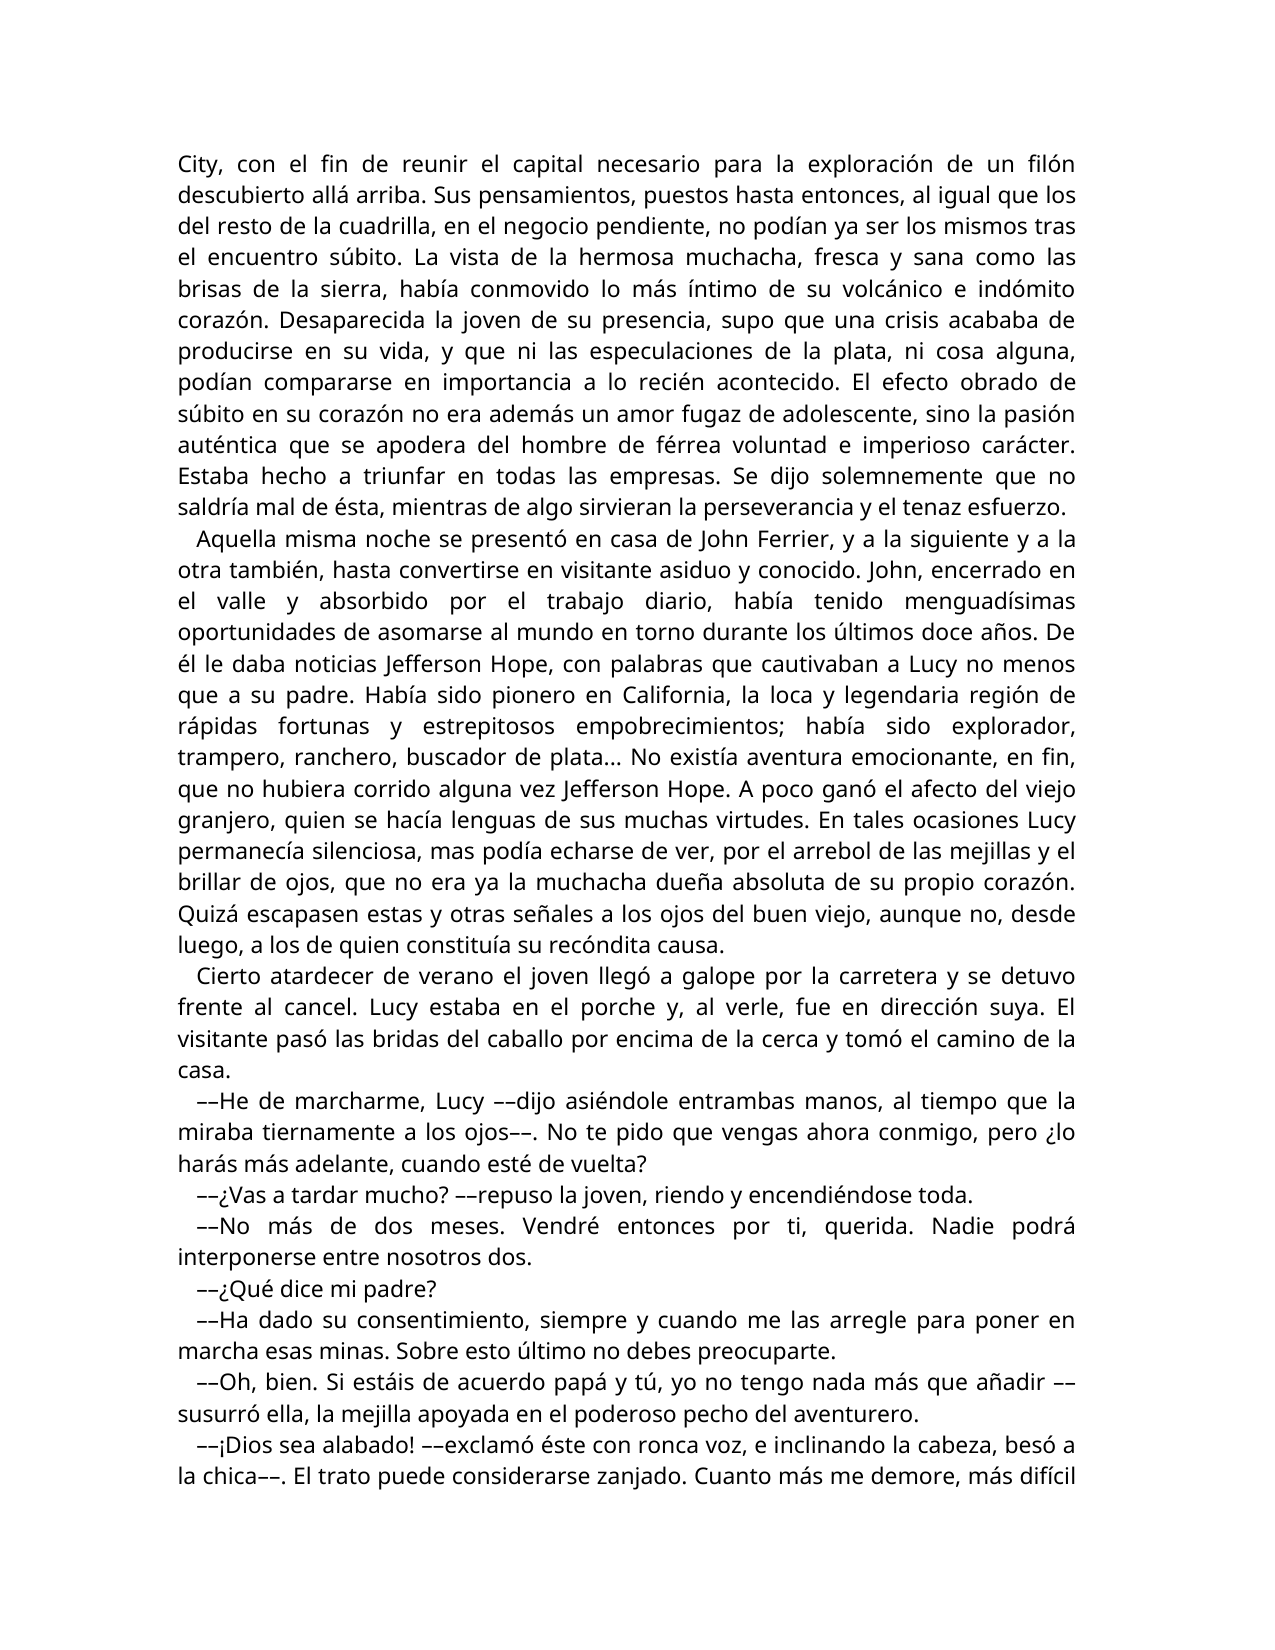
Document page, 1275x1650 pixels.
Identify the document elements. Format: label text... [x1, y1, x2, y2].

subtitle City, con el fin de reunir el capital necesario para la exploración de un filón descubierto allá arriba. Sus pensamientos, puestos hasta entonces, al igual que los del resto de la cuadrilla, en el negocio pendiente, no podían ya ser los mismos tras el encuentro súbito. La vista de la hermosa muchacha, fresca y sana como las brisas de la sierra, había conmovido lo más íntimo de su volcánico e indómito corazón. Desaparecida la joven de su presencia, supo que una crisis acababa de producirse en su vida, y que ni las especulaciones de la plata, ni cosa alguna, podían compararse en importancia a lo recién acontecido. El efecto obrado de súbito en su corazón no era además un amor fugaz de adolescente, sino la pasión auténtica que se apodera del hombre de férrea voluntad e imperioso carácter. Estaba hecho a triunfar en todas las empresas. Se dijo solemnemente que no saldría mal de ésta, mientras de algo sirvieran la perseverancia y el tenaz esfuerzo. [177, 148, 1077, 523]
subtitle ––No más de dos meses. Vendré entonces por ti, querida. Nadie podrá interponerse entre nosotros dos. [177, 1210, 1077, 1273]
subtitle ––¡Dios sea alabado! ––exclamó éste con ronca voz, e inclinando la cabeza, besó a la chica––. El trato puede considerarse zanjado. Cuanto más me demore, más difícil [177, 1429, 1077, 1491]
subtitle ––¿Vas a tardar mucho? ––repuso la joven, riendo y encendiéndose toda. [177, 1179, 1077, 1210]
subtitle ––¿Qué dice mi padre? [177, 1273, 1077, 1304]
subtitle ––Ha dado su consentimiento, siempre y cuando me las arregle para poner en marcha esas minas. Sobre esto último no debes preocuparte. [177, 1304, 1077, 1366]
subtitle ––He de marcharme, Lucy ––dijo asiéndole entrambas manos, al tiempo que la miraba tiernamente a los ojos––. No te pido que vengas ahora conmigo, pero ¿lo harás más adelante, cuando esté de vuelta? [177, 1085, 1077, 1179]
subtitle ––Oh, bien. Si estáis de acuerdo papá y tú, yo no tengo nada más que añadir ––susurró ella, la mejilla apoyada en el poderoso pecho del aventurero. [177, 1366, 1077, 1429]
subtitle Aquella misma noche se presentó en casa de John Ferrier, y a la siguiente y a la otra también, hasta convertirse en visitante asiduo y conocido. John, encerrado en el valle y absorbido por el trabajo diario, había tenido menguadísimas oportunidades de asomarse al mundo en torno durante los últimos doce años. De él le daba noticias Jefferson Hope, con palabras que cautivaban a Lucy no menos que a su padre. Había sido pionero en California, la loca y legendaria región de rápidas fortunas y estrepitosos empobrecimientos; había sido explorador, trampero, ranchero, buscador de plata... No existía aventura emocionante, en fin, que no hubiera corrido alguna vez Jefferson Hope. A poco ganó el afecto del viejo granjero, quien se hacía lenguas de sus muchas virtudes. En tales ocasiones Lucy permanecía silenciosa, mas podía echarse de ver, por el arrebol de las mejillas y el brillar de ojos, que no era ya la muchacha dueña absoluta de su propio corazón. Quizá escapasen estas y otras señales a los ojos del buen viejo, aunque no, desde luego, a los de quien constituía su recóndita causa. [177, 523, 1077, 960]
subtitle Cierto atardecer de verano el joven llegó a galope por la carretera y se detuvo frente al cancel. Lucy estaba en el porche y, al verle, fue en dirección suya. El visitante pasó las bridas del caballo por encima de la cerca y tomó el camino de la casa. [177, 960, 1077, 1085]
